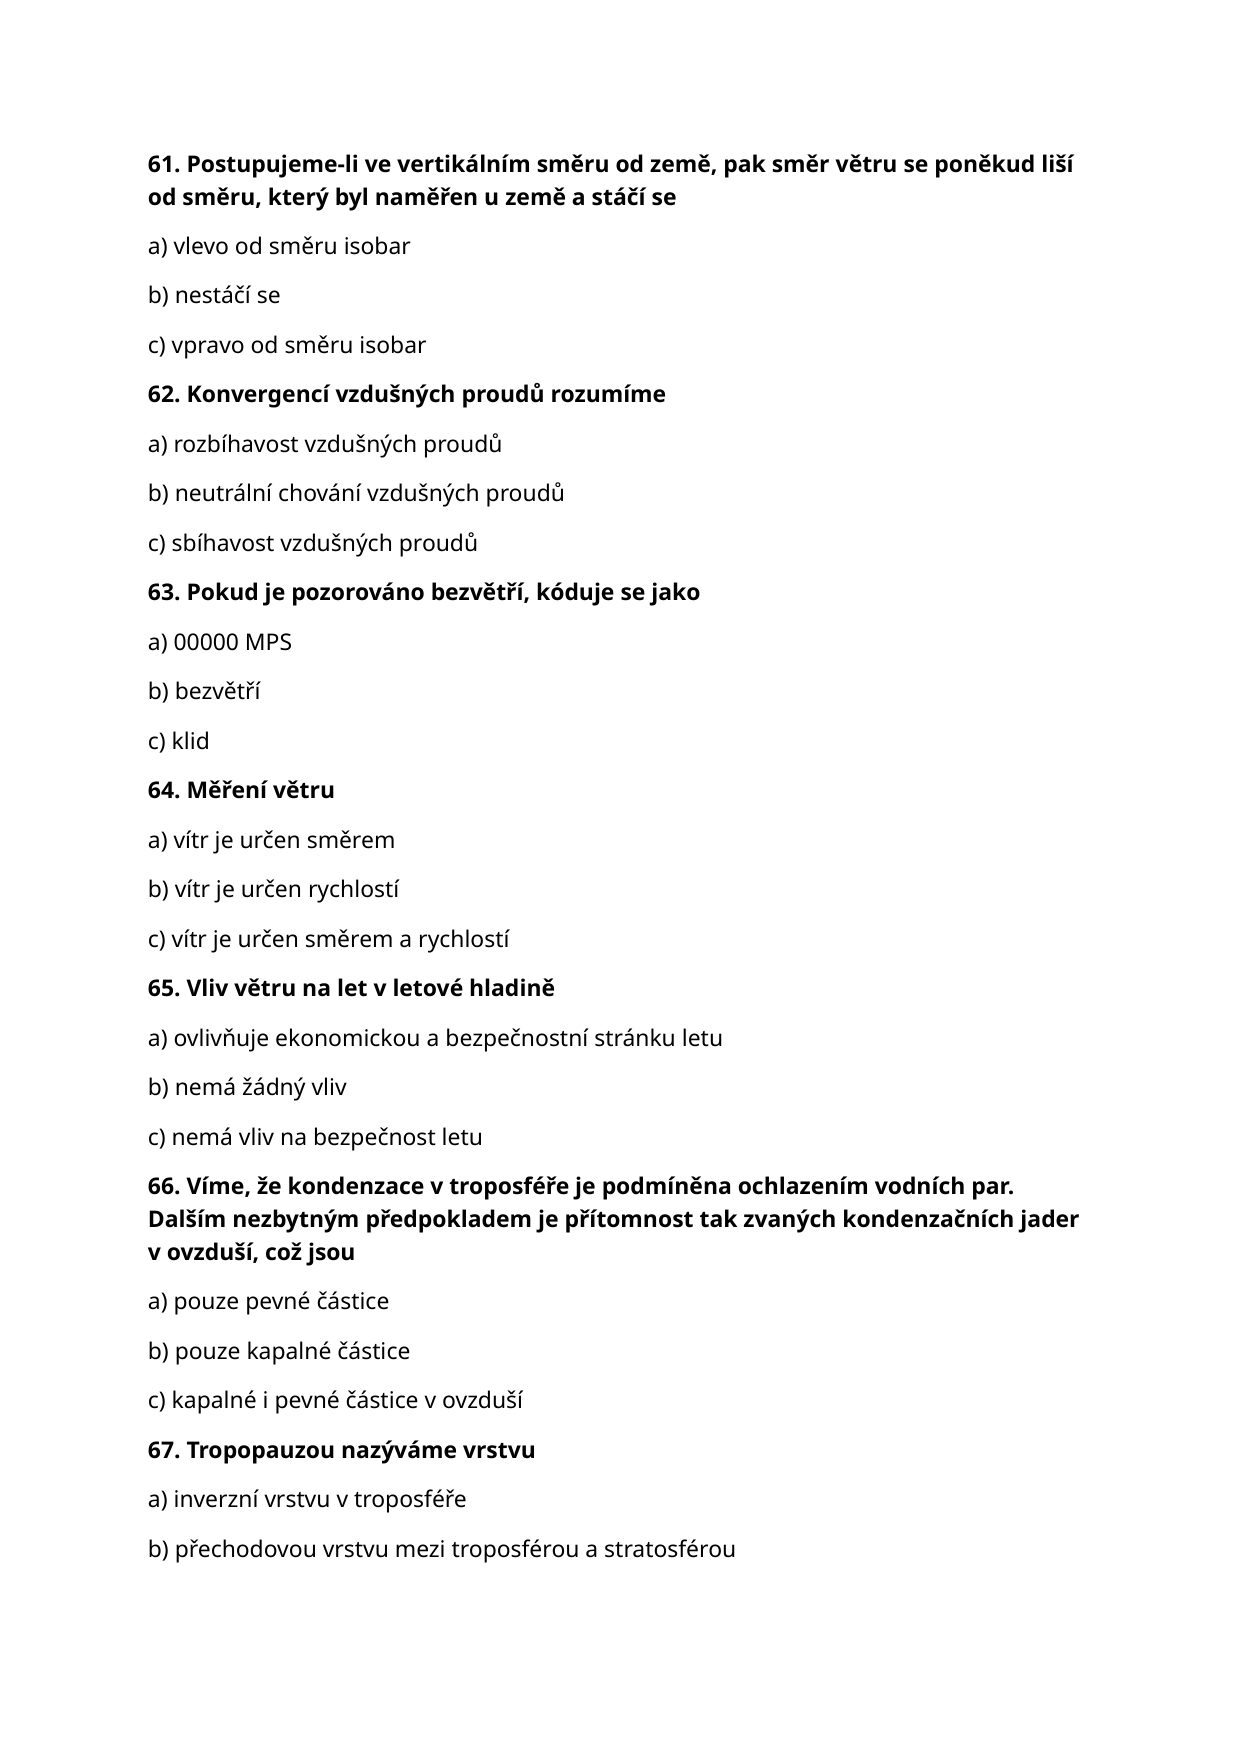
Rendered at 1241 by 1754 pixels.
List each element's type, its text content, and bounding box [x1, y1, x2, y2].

text b) přechodovou vrstvu mezi troposférou a stratosférou [148, 1532, 1093, 1564]
text 61. Postupujeme-li ve vertikálním směru od země, pak směr větru se poněkud liší od směru, který byl naměřen u země a stáčí se [148, 148, 1093, 212]
text 62. Konvergencí vzdušných proudů rozumíme [148, 378, 1093, 409]
text c) sbíhavost vzdušných proudů [148, 527, 1093, 558]
text a) inverzní vrstvu v troposféře [148, 1483, 1093, 1514]
text 66. Víme, že kondenzace v troposféře je podmíněna ochlazením vodních par. Dalším nezbytným předpokladem je přítomnost tak zvaných kondenzačních jader v ovzduší, což jsou [148, 1170, 1093, 1267]
text c) vítr je určen směrem a rychlostí [148, 923, 1093, 954]
text 63. Pokud je pozorováno bezvětří, kóduje se jako [148, 576, 1093, 607]
text a) 00000 MPS [148, 626, 1093, 657]
text b) pouze kapalné částice [148, 1334, 1093, 1366]
text a) ovlivňuje ekonomickou a bezpečnostní stránku letu [148, 1022, 1093, 1053]
text 65. Vliv větru na let v letové hladině [148, 972, 1093, 1003]
text b) vítr je určen rychlostí [148, 873, 1093, 904]
text b) bezvětří [148, 675, 1093, 706]
text b) nestáčí se [148, 279, 1093, 311]
text a) pouze pevné částice [148, 1285, 1093, 1316]
text c) klid [148, 725, 1093, 756]
text c) kapalné i pevné částice v ovzduší [148, 1384, 1093, 1415]
text b) neutrální chování vzdušných proudů [148, 477, 1093, 508]
text 64. Měření větru [148, 774, 1093, 805]
text a) vítr je určen směrem [148, 824, 1093, 855]
text 67. Tropopauzou nazýváme vrstvu [148, 1433, 1093, 1465]
text c) vpravo od směru isobar [148, 329, 1093, 360]
text b) nemá žádný vliv [148, 1071, 1093, 1102]
text c) nemá vliv na bezpečnost letu [148, 1121, 1093, 1152]
text a) rozbíhavost vzdušných proudů [148, 428, 1093, 459]
text a) vlevo od směru isobar [148, 230, 1093, 261]
